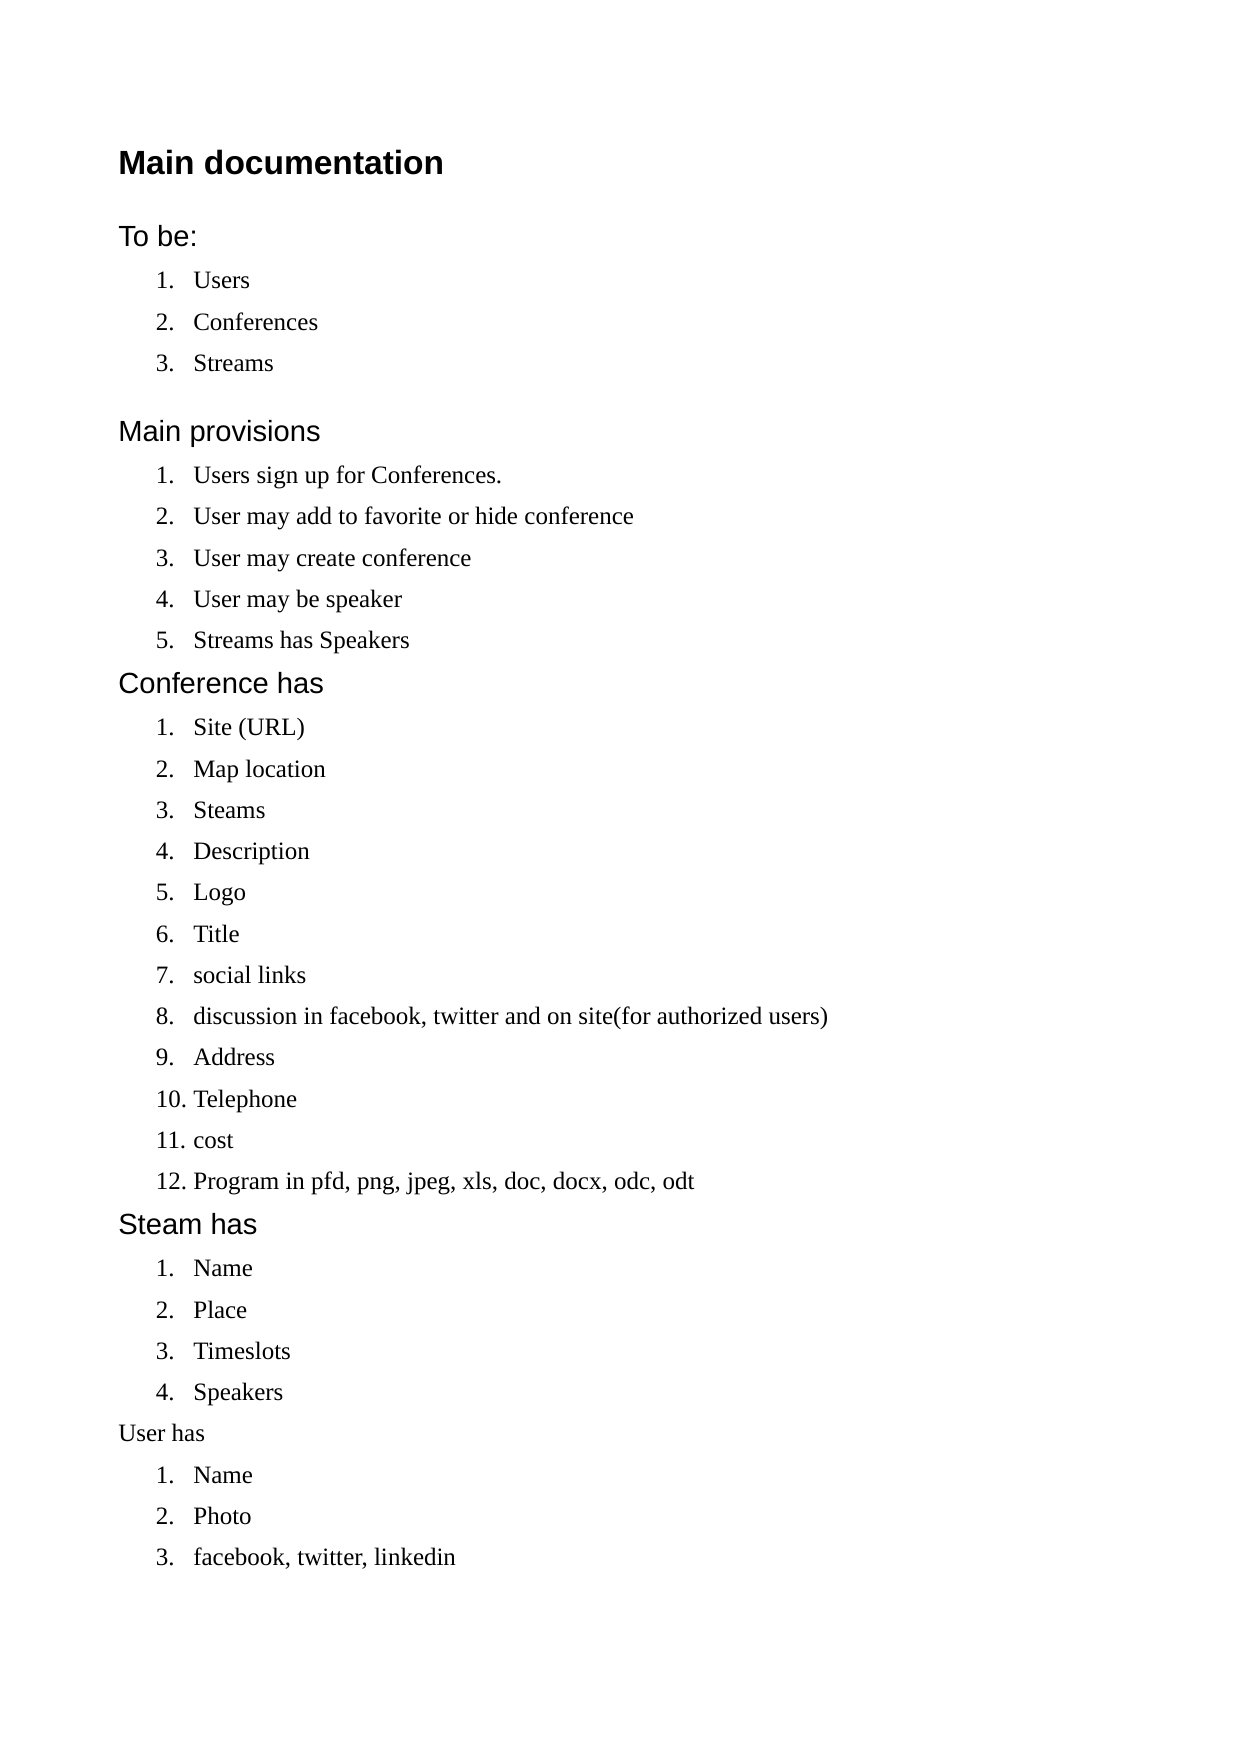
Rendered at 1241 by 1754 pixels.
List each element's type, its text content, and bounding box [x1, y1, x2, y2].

list Photo [156, 1501, 1122, 1530]
list Logo [156, 877, 1122, 906]
list Streams has Speakers [156, 625, 1122, 654]
list Timeslots [156, 1336, 1122, 1365]
list Program in pfd, png, jpeg, xls, doc, docx, odc, odt [156, 1166, 1122, 1195]
list Conferences [156, 307, 1122, 335]
list User may create conference [156, 543, 1122, 571]
list Map location [156, 754, 1122, 782]
list cost [156, 1125, 1122, 1154]
list Name [156, 1460, 1122, 1488]
list Speakers [156, 1377, 1122, 1406]
list Telephone [156, 1084, 1122, 1112]
list Title [156, 919, 1122, 947]
list User may be speaker [156, 584, 1122, 613]
list Steams [156, 795, 1122, 824]
list Address [156, 1042, 1122, 1071]
text Conference has [118, 666, 1122, 700]
title Main provisions [118, 414, 1122, 448]
list facebook, twitter, linkedin [156, 1542, 1122, 1571]
list Users sign up for Conferences. [156, 460, 1122, 489]
list Name [156, 1253, 1122, 1282]
list User may add to favorite or hide conference [156, 501, 1122, 530]
text Steam has [118, 1207, 1122, 1241]
list Description [156, 836, 1122, 865]
list social links [156, 960, 1122, 989]
list Streams [156, 348, 1122, 377]
list Users [156, 265, 1122, 294]
title To be: [118, 219, 1122, 253]
list Place [156, 1295, 1122, 1323]
text User has [118, 1418, 1122, 1447]
list Site (URL) [156, 712, 1122, 741]
subtitle Main documentation [118, 143, 1122, 182]
list discussion in facebook, twitter and on site(for authorized users) [156, 1001, 1122, 1030]
